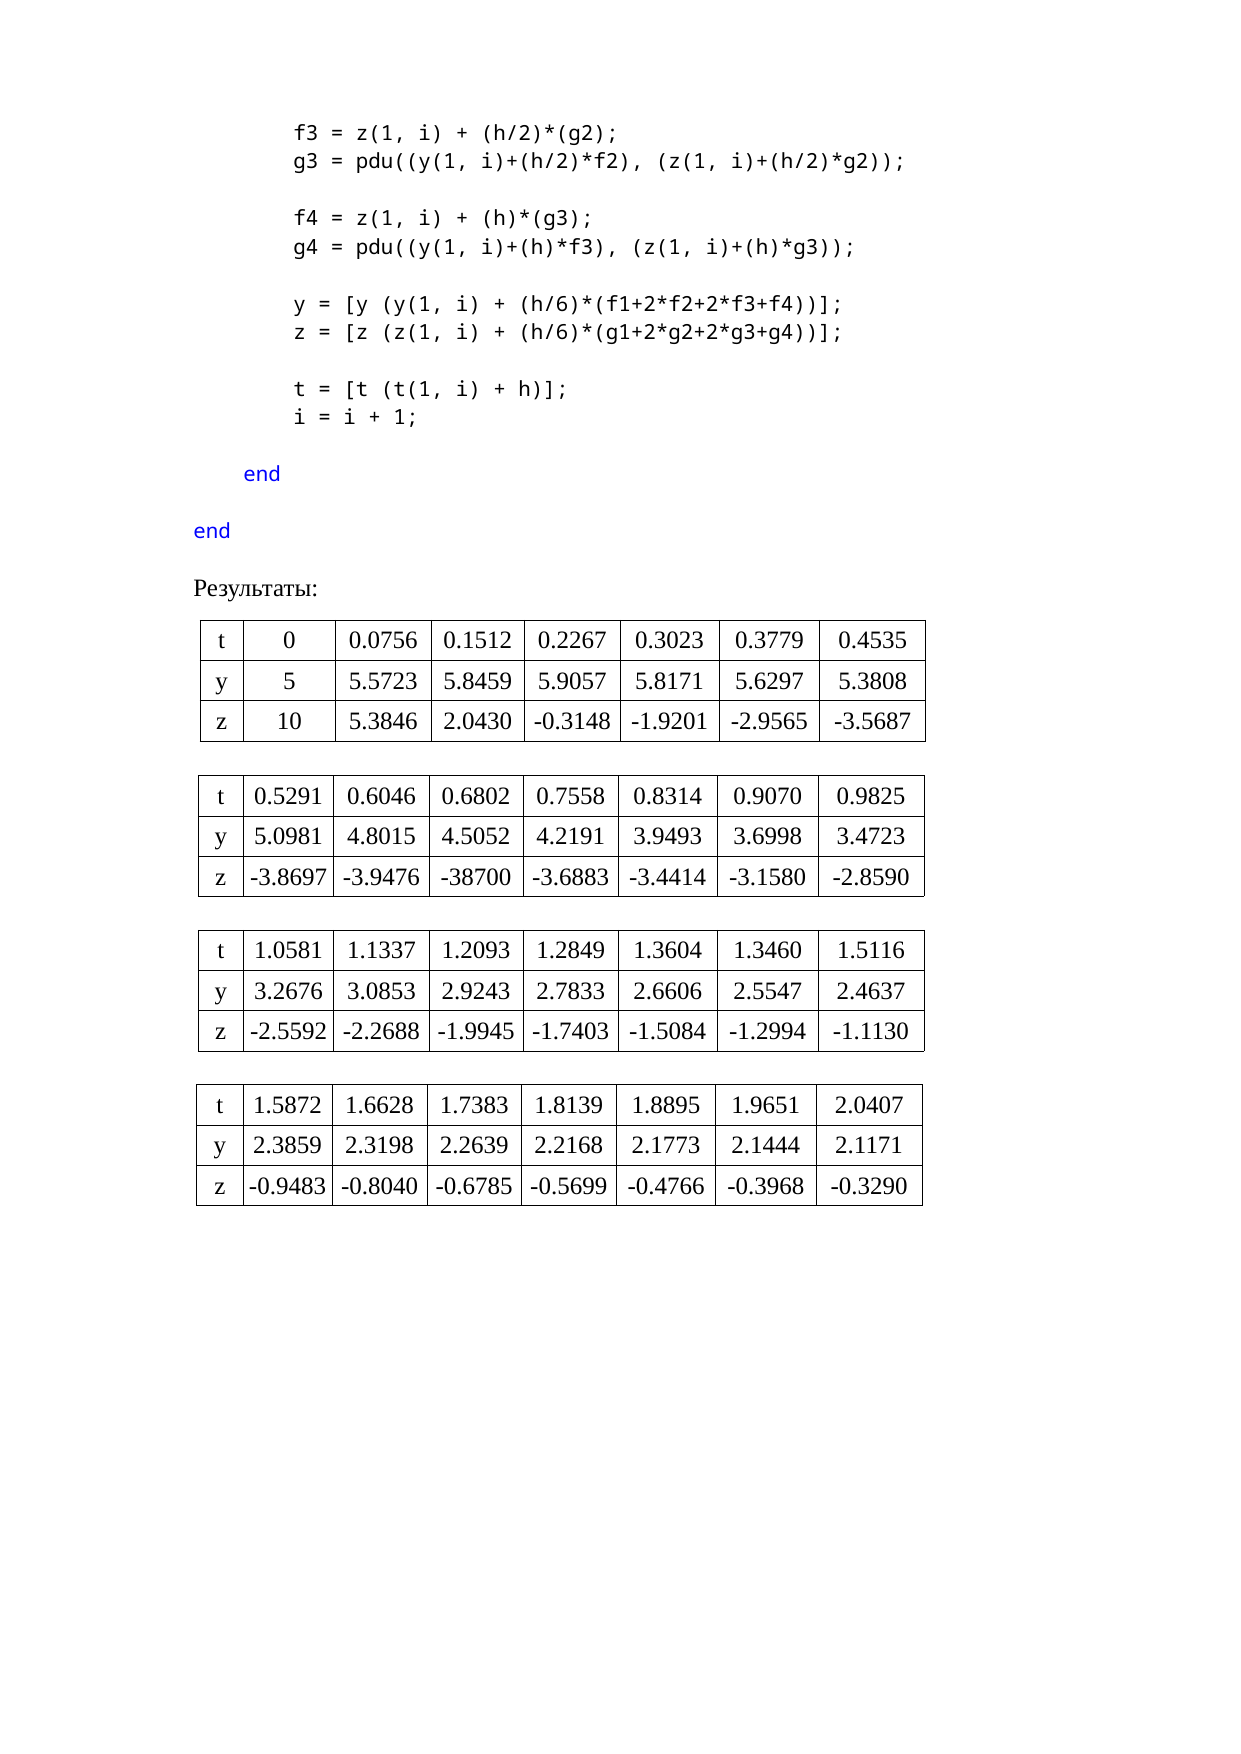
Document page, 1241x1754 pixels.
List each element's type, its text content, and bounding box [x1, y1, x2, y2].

table_cell -0.6785 [428, 1166, 521, 1205]
table_header 1.2849 [524, 931, 618, 970]
text f4 = z(1, i) + (h)*(g3); [193, 203, 1122, 232]
table_header 1.2093 [430, 931, 523, 970]
table_cell 2.3198 [333, 1126, 427, 1165]
table_cell 5.0981 [244, 817, 333, 856]
table_cell -1.9945 [430, 1011, 523, 1051]
table_header t [199, 776, 243, 816]
table_cell 2.6606 [619, 971, 717, 1010]
table_cell y [199, 817, 243, 856]
table_cell -3.4414 [619, 857, 717, 896]
table_cell 5.6297 [720, 661, 819, 700]
list Результаты: [156, 573, 1122, 602]
table_header 0.3779 [720, 621, 819, 660]
text y = [y (y(1, i) + (h/6)*(f1+2*f2+2*f3+f4))]; [193, 289, 1122, 317]
table_cell 2.2168 [522, 1126, 616, 1165]
table_header t [199, 931, 243, 970]
table_header 0.6802 [430, 776, 523, 816]
table_cell 4.5052 [430, 817, 523, 856]
table_header 1.5872 [244, 1085, 332, 1125]
text f3 = z(1, i) + (h/2)*(g2); [193, 118, 1122, 147]
table_cell 3.6998 [718, 817, 818, 856]
table_cell 2.1171 [817, 1126, 922, 1165]
table_cell 4.2191 [524, 817, 618, 856]
table_cell z [199, 857, 243, 896]
table_header 1.9651 [716, 1085, 816, 1125]
table_cell y [197, 1126, 243, 1165]
table_cell -2.5592 [244, 1011, 333, 1051]
text z = [z (z(1, i) + (h/6)*(g1+2*g2+2*g3+g4))]; [193, 317, 1122, 346]
table_header 1.3460 [718, 931, 818, 970]
table_cell 2.1773 [617, 1126, 715, 1165]
table_cell 2.7833 [524, 971, 618, 1010]
table_cell 5.8459 [432, 661, 524, 700]
table_header t [201, 621, 243, 660]
table_header 0.0756 [336, 621, 431, 660]
table_cell -1.1130 [819, 1011, 924, 1051]
table_header 2.0407 [817, 1085, 922, 1125]
table_header 1.6628 [333, 1085, 427, 1125]
table_cell 2.1444 [716, 1126, 816, 1165]
text end [193, 459, 1122, 488]
table_header 1.5116 [819, 931, 924, 970]
table_header 1.0581 [244, 931, 333, 970]
table_cell 2.9243 [430, 971, 523, 1010]
table_cell -0.5699 [522, 1166, 616, 1205]
table_header 0.5291 [244, 776, 333, 816]
table_cell z [199, 1011, 243, 1051]
table_cell 2.2639 [428, 1126, 521, 1165]
table_header 1.8139 [522, 1085, 616, 1125]
table_cell -0.3968 [716, 1166, 816, 1205]
table_cell 5 [244, 661, 335, 700]
table_cell -3.8697 [244, 857, 333, 896]
text t = [t (t(1, i) + h)]; [193, 374, 1122, 402]
table_cell 3.4723 [819, 817, 924, 856]
table_cell y [201, 661, 243, 700]
table_cell -2.8590 [819, 857, 924, 896]
table_header 0.8314 [619, 776, 717, 816]
table_header 0.2267 [525, 621, 620, 660]
table_cell 2.4637 [819, 971, 924, 1010]
table_cell 3.2676 [244, 971, 333, 1010]
table_cell 2.3859 [244, 1126, 332, 1165]
table_header 1.3604 [619, 931, 717, 970]
table_cell -0.3290 [817, 1166, 922, 1205]
table_cell z [197, 1166, 243, 1205]
table_cell y [199, 971, 243, 1010]
text end [193, 516, 1122, 545]
table_cell -2.9565 [720, 701, 819, 741]
table_cell -2.2688 [334, 1011, 429, 1051]
table_cell -3.1580 [718, 857, 818, 896]
table_cell -3.9476 [334, 857, 429, 896]
text g3 = pdu((y(1, i)+(h/2)*f2), (z(1, i)+(h/2)*g2)); [193, 147, 1122, 175]
table_cell 5.3808 [820, 661, 925, 700]
table_cell 5.8171 [621, 661, 719, 700]
table_header t [197, 1085, 243, 1125]
table_cell 2.0430 [432, 701, 524, 741]
table_header 1.8895 [617, 1085, 715, 1125]
table_cell -0.8040 [333, 1166, 427, 1205]
table_header 0.6046 [334, 776, 429, 816]
table_cell 4.8015 [334, 817, 429, 856]
text g4 = pdu((y(1, i)+(h)*f3), (z(1, i)+(h)*g3)); [193, 232, 1122, 260]
table_cell 5.3846 [336, 701, 431, 741]
table_cell -1.5084 [619, 1011, 717, 1051]
text i = i + 1; [193, 402, 1122, 431]
table_header 0.9070 [718, 776, 818, 816]
table_cell 5.9057 [525, 661, 620, 700]
table_cell z [201, 701, 243, 741]
table_cell -0.3148 [525, 701, 620, 741]
table_cell 10 [244, 701, 335, 741]
table_header 0.9825 [819, 776, 924, 816]
table_header 0.1512 [432, 621, 524, 660]
table_cell -1.9201 [621, 701, 719, 741]
table_cell -3.6883 [524, 857, 618, 896]
table_header 1.7383 [428, 1085, 521, 1125]
table_cell 2.5547 [718, 971, 818, 1010]
table_cell 5.5723 [336, 661, 431, 700]
table_cell -38700 [430, 857, 523, 896]
table_cell -1.2994 [718, 1011, 818, 1051]
table_header 0.3023 [621, 621, 719, 660]
table_cell -1.7403 [524, 1011, 618, 1051]
table_cell -3.5687 [820, 701, 925, 741]
table_header 0.4535 [820, 621, 925, 660]
table_header 1.1337 [334, 931, 429, 970]
table_cell -0.4766 [617, 1166, 715, 1205]
table_cell -0.9483 [244, 1166, 332, 1205]
table_cell 3.9493 [619, 817, 717, 856]
table_header 0.7558 [524, 776, 618, 816]
table_cell 3.0853 [334, 971, 429, 1010]
table_header 0 [244, 621, 335, 660]
